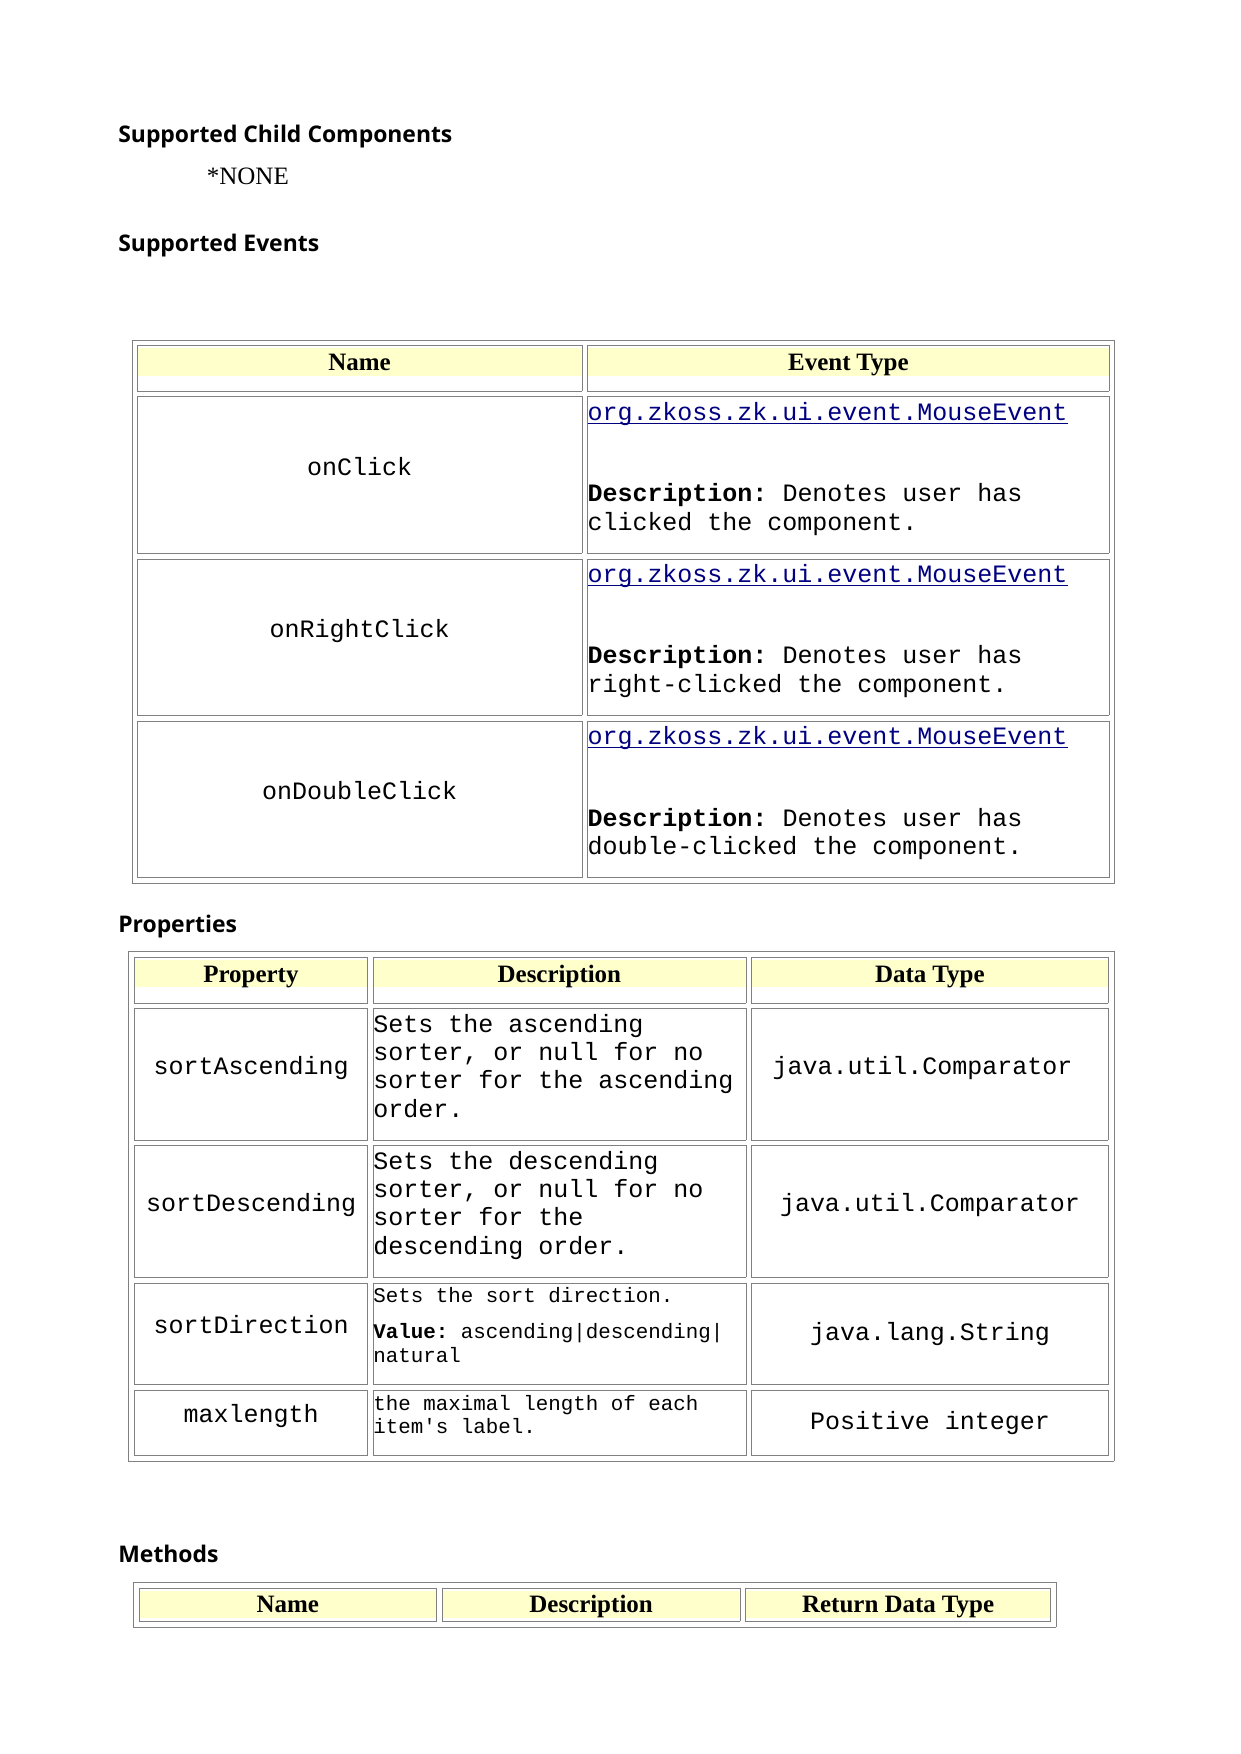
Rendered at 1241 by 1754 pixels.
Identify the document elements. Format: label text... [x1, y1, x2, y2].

table_cell java.util.Comparator [748, 1003, 1111, 1140]
table_cell org.zkoss.zk.ui.event.MouseEvent Description: Denotes user has right-clicked the component. [584, 553, 1112, 715]
table_cell Sets the ascending sorter, or null for no sorter for the ascending order. [370, 1003, 748, 1140]
text *NONE [207, 162, 1122, 189]
table_cell org.zkoss.zk.ui.event.MouseEvent Description: Denotes user has clicked the component. [584, 391, 1112, 553]
subtitle Supported Child Components [118, 118, 1122, 149]
table_header Event Type [584, 341, 1112, 391]
table_cell onRightClick [134, 553, 584, 715]
table_cell Sets the descending sorter, or null for no sorter for the descending order. [370, 1140, 748, 1277]
table_cell sortDescending [131, 1140, 370, 1277]
table_header Description [439, 1583, 742, 1621]
table_cell sortAscending [131, 1003, 370, 1140]
table_cell the maximal length of each item's label. [370, 1384, 748, 1455]
table_cell org.zkoss.zk.ui.event.MouseEvent Description: Denotes user has double-clicked the component. [584, 715, 1112, 877]
table_cell onClick [134, 391, 584, 553]
table_header Name [134, 341, 584, 391]
subtitle Properties [118, 908, 1122, 939]
table_cell maxlength [131, 1384, 370, 1455]
table_cell onDoubleClick [134, 715, 584, 877]
table_cell java.lang.String [748, 1277, 1111, 1384]
table_cell sortDirection [131, 1277, 370, 1384]
subtitle Methods [118, 1538, 1122, 1570]
table_header Description [370, 952, 748, 1003]
table_header Property [131, 952, 370, 1003]
table_header Data Type [748, 952, 1111, 1003]
table_header Return Data Type [743, 1583, 1053, 1621]
table_cell java.util.Comparator [748, 1140, 1111, 1277]
table_cell Sets the sort direction. Value: ascending|descending|natural [370, 1277, 748, 1384]
subtitle Supported Events [118, 227, 1122, 258]
table_cell Positive integer [748, 1384, 1111, 1455]
table_header Name [136, 1583, 439, 1621]
